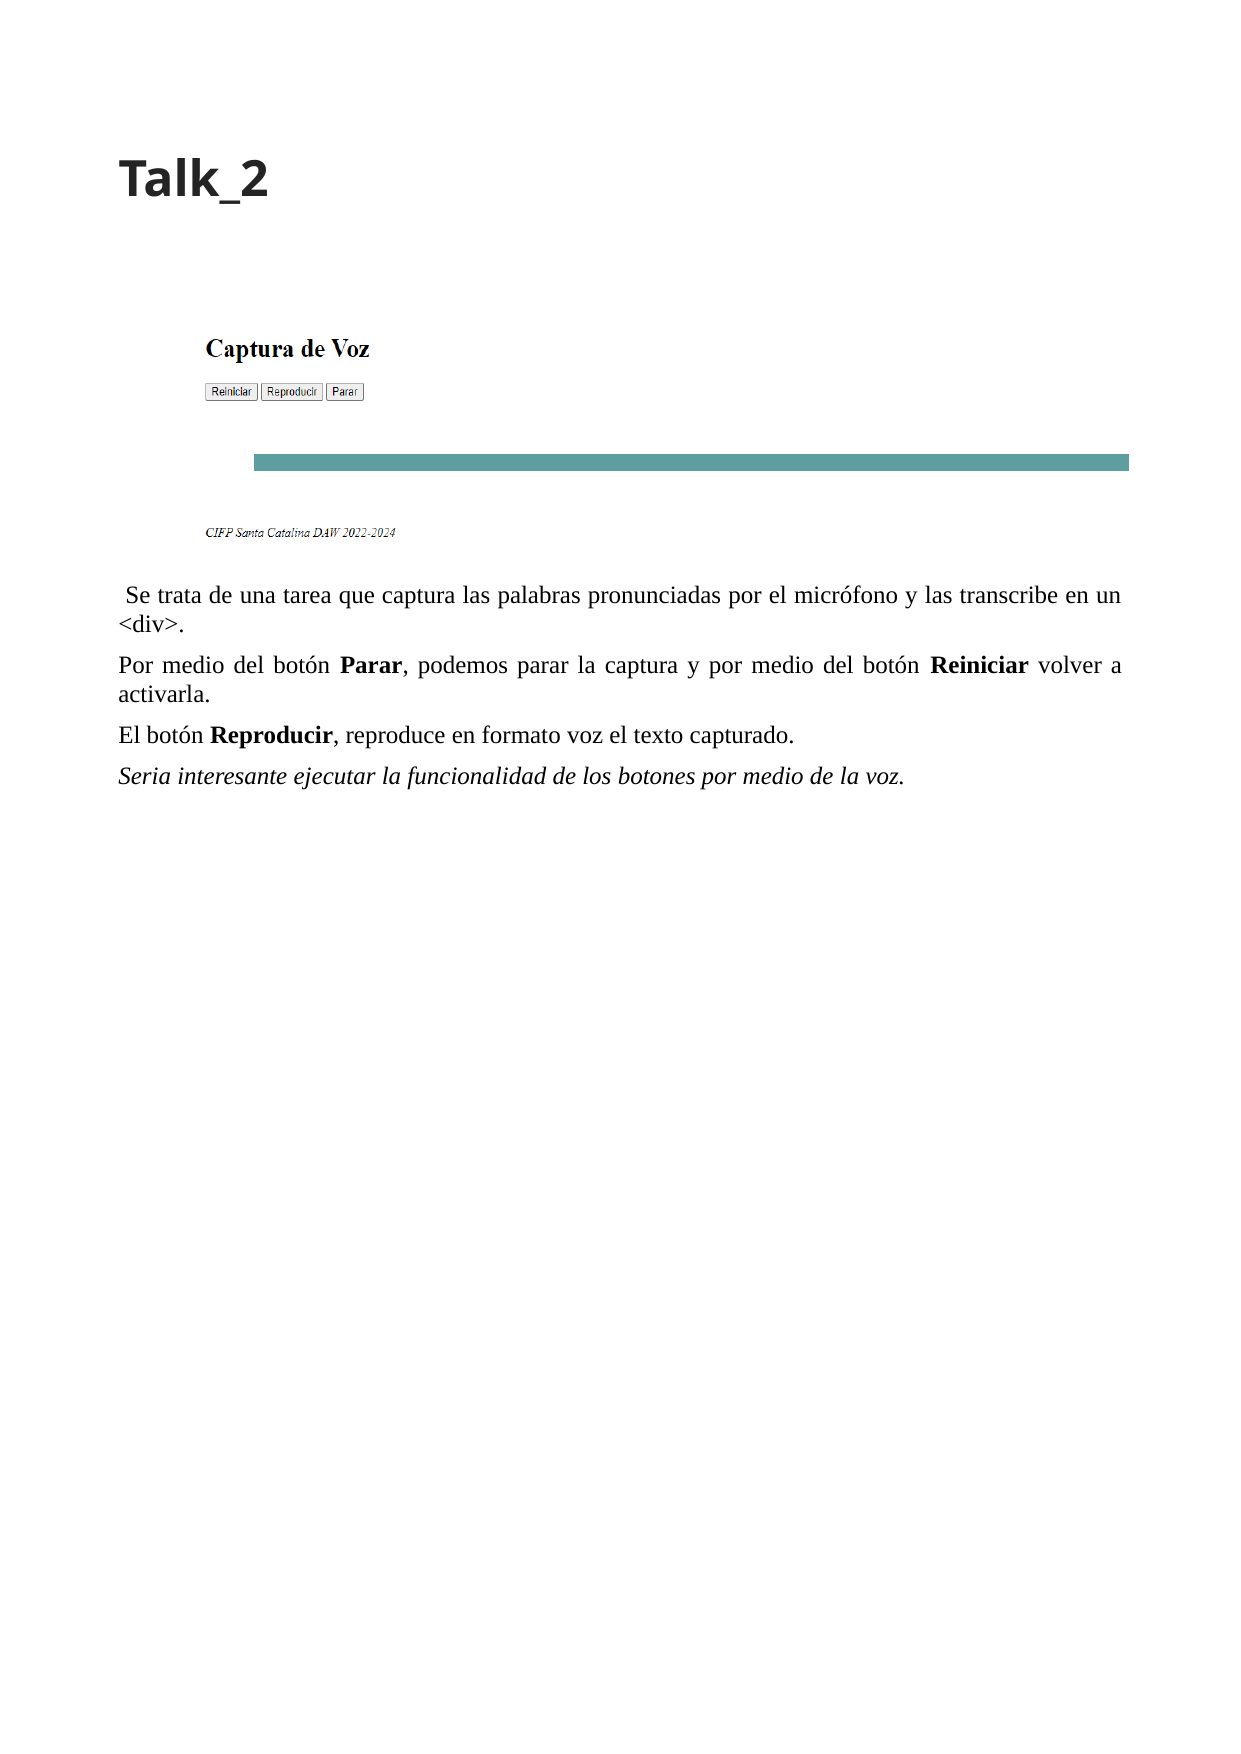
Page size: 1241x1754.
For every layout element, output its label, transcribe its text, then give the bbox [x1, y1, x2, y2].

text Se trata de una tarea que captura las palabras pronunciadas por el micrófono y las transcribe en un <div>. [118, 580, 1122, 637]
text Por medio del botón Parar, podemos parar la captura y por medio del botón Reiniciar volver a activarla. [118, 650, 1122, 707]
picture [199, 327, 1167, 552]
subtitle Talk_2 [118, 143, 1122, 211]
text Seria interesante ejecutar la funcionalidad de los botones por medio de la voz. [118, 761, 1122, 790]
text El botón Reproducir, reproduce en formato voz el texto capturado. [118, 720, 1122, 749]
